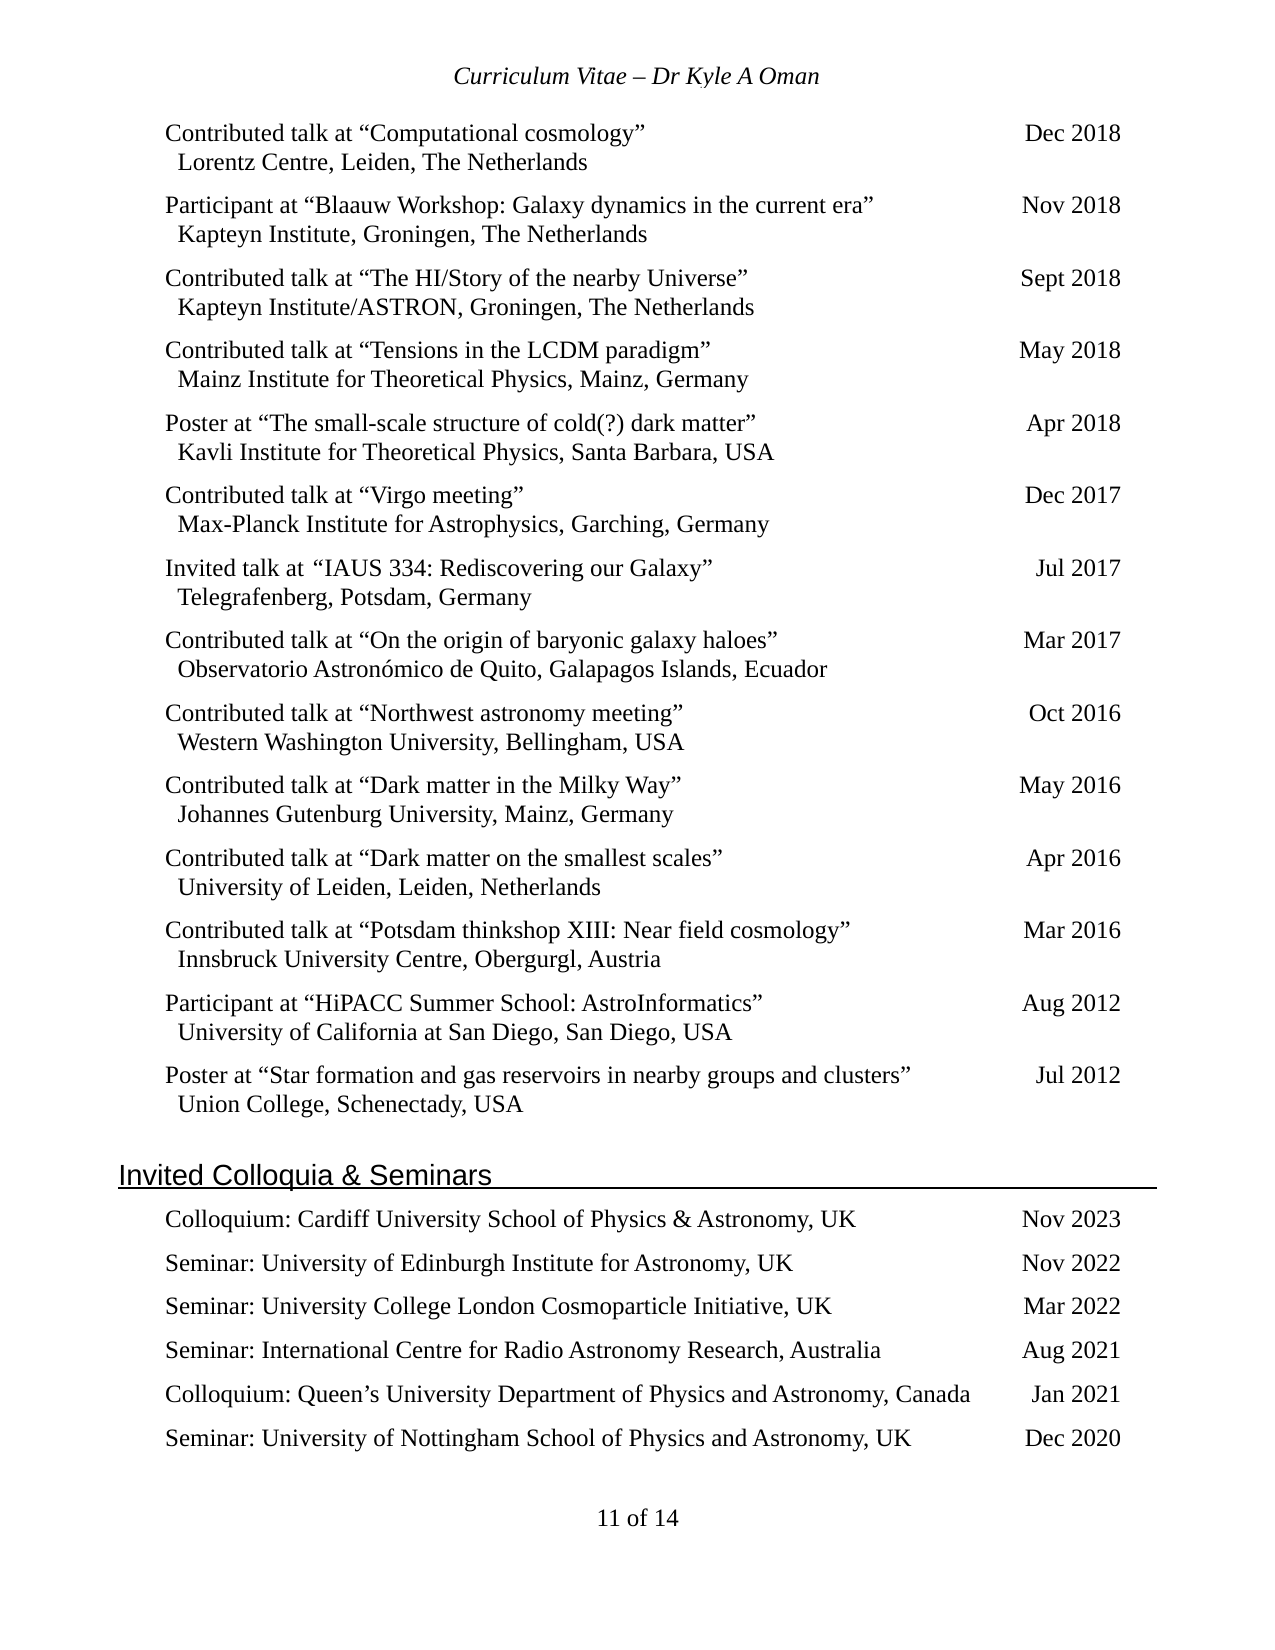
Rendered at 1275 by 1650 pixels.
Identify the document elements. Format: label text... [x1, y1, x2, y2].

text Seminar: University of Nottingham School of Physics and Astronomy, UK Dec 2020 [118, 1423, 1157, 1451]
text Contributed talk at “Tensions in the LCDM paradigm” May 2018 Mainz Institute for Theoretical Physics, Mainz, Germany [118, 335, 1157, 393]
text Contributed talk at “Northwest astronomy meeting” Oct 2016 Western Washington University, Bellingham, USA [118, 698, 1157, 755]
text Colloquium: Cardiff University School of Physics & Astronomy, UK Nov 2023 [118, 1204, 1157, 1233]
text Contributed talk at “Virgo meeting” Dec 2017 Max-Planck Institute for Astrophysics, Garching, Germany [118, 480, 1157, 538]
text Contributed talk at “Dark matter on the smallest scales” Apr 2016 University of Leiden, Leiden, Netherlands [118, 843, 1157, 900]
text Participant at “HiPACC Summer School: AstroInformatics” Aug 2012 University of California at San Diego, San Diego, USA [118, 988, 1157, 1045]
text Seminar: University College London Cosmoparticle Initiative, UK Mar 2022 [118, 1291, 1157, 1320]
text Seminar: University of Edinburgh Institute for Astronomy, UK Nov 2022 [118, 1248, 1157, 1276]
subtitle Invited Colloquia & Seminars [118, 1158, 1157, 1187]
text Seminar: International Centre for Radio Astronomy Research, Australia Aug 2021 [118, 1335, 1157, 1364]
text Contributed talk at “The HI/Story of the nearby Universe” Sept 2018 Kapteyn Institute/ASTRON, Groningen, The Netherlands [118, 263, 1157, 320]
text Contributed talk at “Computational cosmology” Dec 2018 Lorentz Centre, Leiden, The Netherlands [118, 118, 1157, 175]
text Poster at “The small-scale structure of cold(?) dark matter” Apr 2018 Kavli Institute for Theoretical Physics, Santa Barbara, USA [118, 408, 1157, 465]
text Participant at “Blaauw Workshop: Galaxy dynamics in the current era” Nov 2018 Kapteyn Institute, Groningen, The Netherlands [118, 190, 1157, 248]
text Poster at “Star formation and gas reservoirs in nearby groups and clusters” Jul 2012 Union College, Schenectady, USA [118, 1060, 1157, 1118]
text Colloquium: Queen’s University Department of Physics and Astronomy, Canada Jan 2021 [118, 1379, 1157, 1408]
text Contributed talk at “Dark matter in the Milky Way” May 2016 Johannes Gutenburg University, Mainz, Germany [118, 770, 1157, 828]
text Contributed talk at “On the origin of baryonic galaxy haloes” Mar 2017 Observatorio Astronómico de Quito, Galapagos Islands, Ecuador [118, 625, 1157, 683]
text Invited talk at “IAUS 334: Rediscovering our Galaxy” Jul 2017 Telegrafenberg, Potsdam, Germany [118, 553, 1157, 610]
text Contributed talk at “Potsdam thinkshop XIII: Near field cosmology” Mar 2016 Innsbruck University Centre, Obergurgl, Austria [118, 915, 1157, 973]
